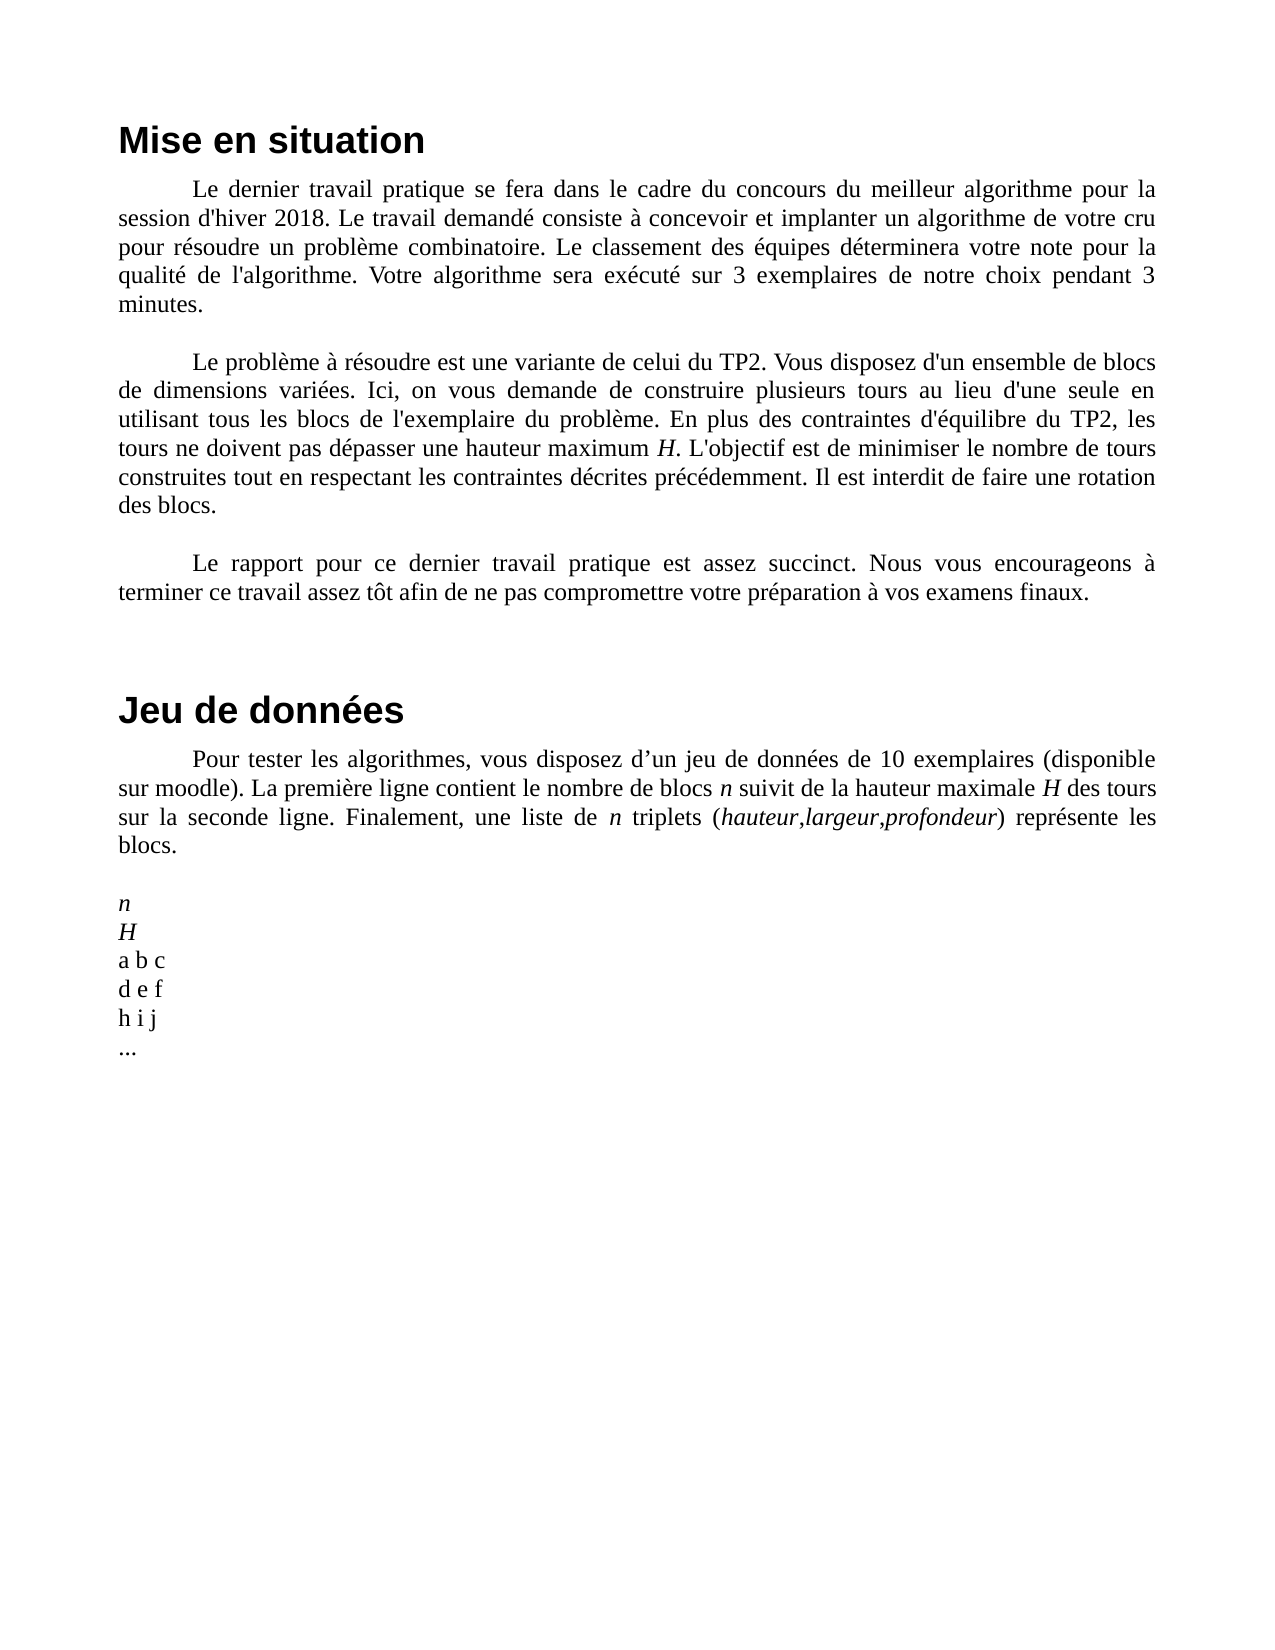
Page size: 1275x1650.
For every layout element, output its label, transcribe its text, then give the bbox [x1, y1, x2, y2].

text Le dernier travail pratique se fera dans le cadre du concours du meilleur algorithme pour la session d'hiver 2018. Le travail demandé consiste à concevoir et implanter un algorithme de votre cru pour résoudre un problème combinatoire. Le classement des équipes déterminera votre note pour la qualité de l'algorithme. Votre algorithme sera exécuté sur 3 exemplaires de notre choix pendant 3 minutes. [118, 174, 1157, 318]
text d e f [118, 974, 1157, 1003]
text Le problème à résoudre est une variante de celui du TP2. Vous disposez d'un ensemble de blocs de dimensions variées. Ici, on vous demande de construire plusieurs tours au lieu d'une seule en utilisant tous les blocs de l'exemplaire du problème. En plus des contraintes d'équilibre du TP2, les tours ne doivent pas dépasser une hauteur maximum H. L'objectif est de minimiser le nombre de tours construites tout en respectant les contraintes décrites précédemment. Il est interdit de faire une rotation des blocs. [118, 347, 1157, 519]
subtitle Mise en situation [118, 118, 1157, 162]
text Pour tester les algorithmes, vous disposez d’un jeu de données de 10 exemplaires (disponible sur moodle). La première ligne contient le nombre de blocs n suivit de la hauteur maximale H des tours sur la seconde ligne. Finalement, une liste de n triplets (hauteur,largeur,profondeur) représente les blocs. [118, 744, 1157, 859]
text h i j [118, 1003, 1157, 1032]
text n [118, 888, 1157, 917]
text ... [118, 1032, 1157, 1060]
text a b c [118, 945, 1157, 974]
text Le rapport pour ce dernier travail pratique est assez succinct. Nous vous encourageons à terminer ce travail assez tôt afin de ne pas compromettre votre préparation à vos examens finaux. [118, 548, 1157, 606]
subtitle Jeu de données [118, 688, 1157, 732]
text H [118, 917, 1157, 945]
